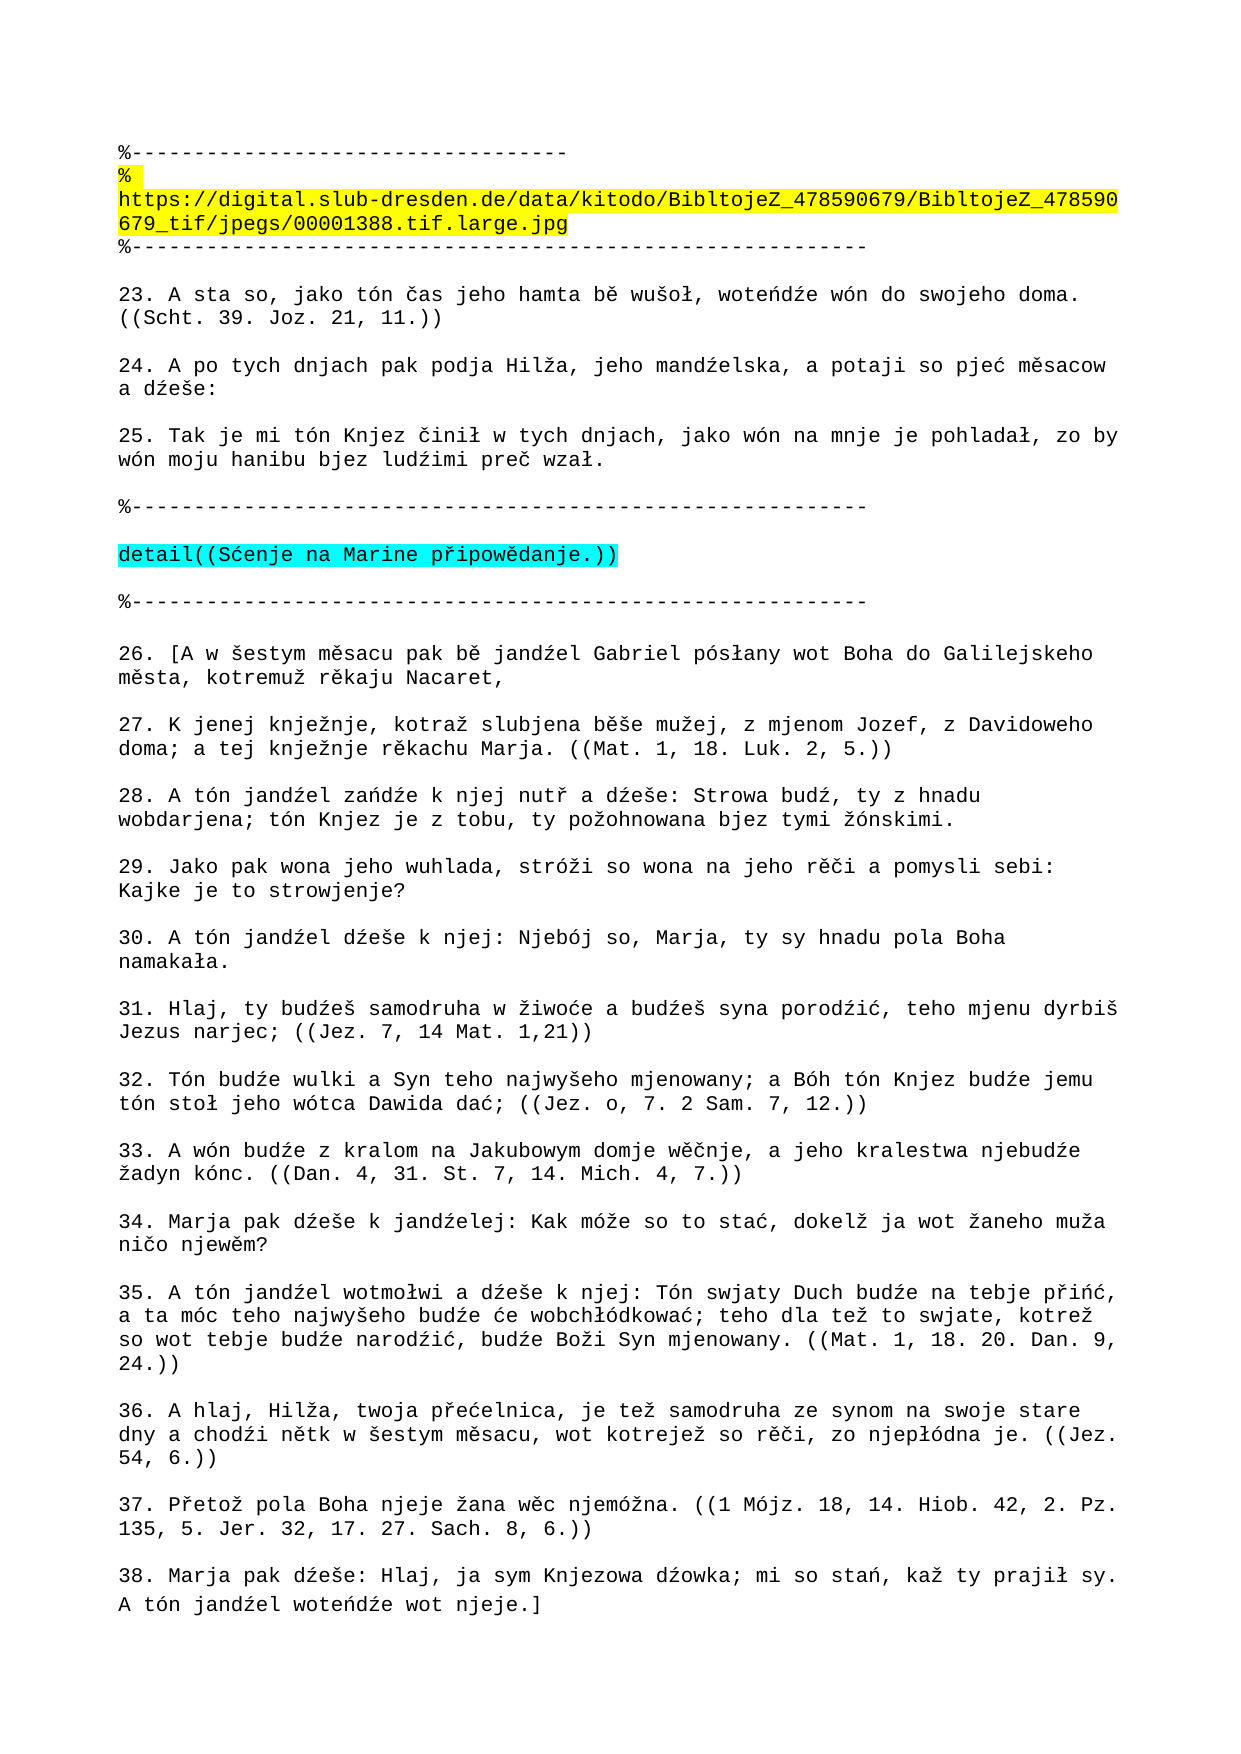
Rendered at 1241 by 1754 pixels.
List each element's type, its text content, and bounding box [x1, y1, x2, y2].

text 27. K jenej knježnje, kotraž slubjena běše mužej, z mjenom Jozef, z Davidoweho doma; a tej knježnje rěkachu Marja. ((Mat. 1, 18. Luk. 2, 5.)) [118, 714, 1122, 761]
text 32. Tón budźe wulki a Syn teho najwyšeho mjenowany; a Bóh tón Knjez budźe jemu tón stoł jeho wótca Dawida dać; ((Jez. o, 7. 2 Sam. 7, 12.)) [118, 1069, 1122, 1116]
text 38. Marja pak dźeše: Hlaj, ja sym Knjezowa dźowka; mi so stań, kaž ty prajił sy. A tón jandźel woteńdźe wot njeje.] [118, 1565, 1122, 1618]
text 25. Tak je mi tón Knjez činił w tych dnjach, jako wón na mnje je pohladał, zo by wón moju hanibu bjez ludźimi preč wzał. [118, 426, 1122, 473]
text detail((Sćenje na Marine připowědanje.)) [118, 544, 1122, 567]
text %----------------------------------------------------------- [118, 496, 1122, 520]
text %----------------------------------------------------------- [118, 236, 1122, 260]
text 29. Jako pak wona jeho wuhlada, stróži so wona na jeho rěči a pomysli sebi: Kajke je to strowjenje? [118, 856, 1122, 903]
text 34. Marja pak dźeše k jandźelej: Kak móže so to stać, dokelž ja wot žaneho muža ničo njewěm? [118, 1211, 1122, 1258]
text 33. A wón budźe z kralom na Jakubowym domje wěčnje, a jeho kralestwa njebudźe žadyn kónc. ((Dan. 4, 31. St. 7, 14. Mich. 4, 7.)) [118, 1140, 1122, 1187]
text 28. A tón jandźel zańdźe k njej nutř a dźeše: Strowa budź, ty z hnadu wobdarjena; tón Knjez je z tobu, ty požohnowana bjez tymi žónskimi. [118, 785, 1122, 832]
text 36. A hlaj, Hilža, twoja přećelnica, je tež samodruha ze synom na swoje stare dny a chodźi nětk w šestym měsacu, wot kotrejež so rěči, zo njepłódna je. ((Jez. 54, 6.)) [118, 1400, 1122, 1471]
text 35. A tón jandźel wotmołwi a dźeše k njej: Tón swjaty Duch budźe na tebje přińć, a ta móc teho najwyšeho budźe će wobchłódkować; teho dla tež to swjate, kotrež so wot tebje budźe narodźić, budźe Boži Syn mjenowany. ((Mat. 1, 18. 20. Dan. 9, 24.)) [118, 1282, 1122, 1376]
text 37. Přetož pola Boha njeje žana wěc njemóžna. ((1 Mójz. 18, 14. Hiob. 42, 2. Pz. 135, 5. Jer. 32, 17. 27. Sach. 8, 6.)) [118, 1494, 1122, 1542]
text %----------------------------------------------------------- [118, 591, 1122, 615]
text 23. A sta so, jako tón čas jeho hamta bě wušoł, woteńdźe wón do swojeho doma. ((Scht. 39. Joz. 21, 11.)) [118, 284, 1122, 331]
text 24. A po tych dnjach pak podja Hilža, jeho mandźelska, a potaji so pjeć měsacow a dźeše: [118, 354, 1122, 402]
text 30. A tón jandźel dźeše k njej: Njebój so, Marja, ty sy hnadu pola Boha namakała. [118, 927, 1122, 974]
text %----------------------------------- [118, 142, 1122, 165]
text 26. [A w šestym měsacu pak bě jandźel Gabriel pósłany wot Boha do Galilejskeho města, kotremuž rěkaju Nacaret, [118, 638, 1122, 691]
text % https://digital.slub-dresden.de/data/kitodo/BibltojeZ_478590679/BibltojeZ_478590679_tif/jpegs/00001388.tif.large.jpg [118, 165, 1122, 236]
text 31. Hlaj, ty budźeš samodruha w žiwoće a budźeš syna porodźić, teho mjenu dyrbiš Jezus narjec; ((Jez. 7, 14 Mat. 1,21)) [118, 998, 1122, 1045]
